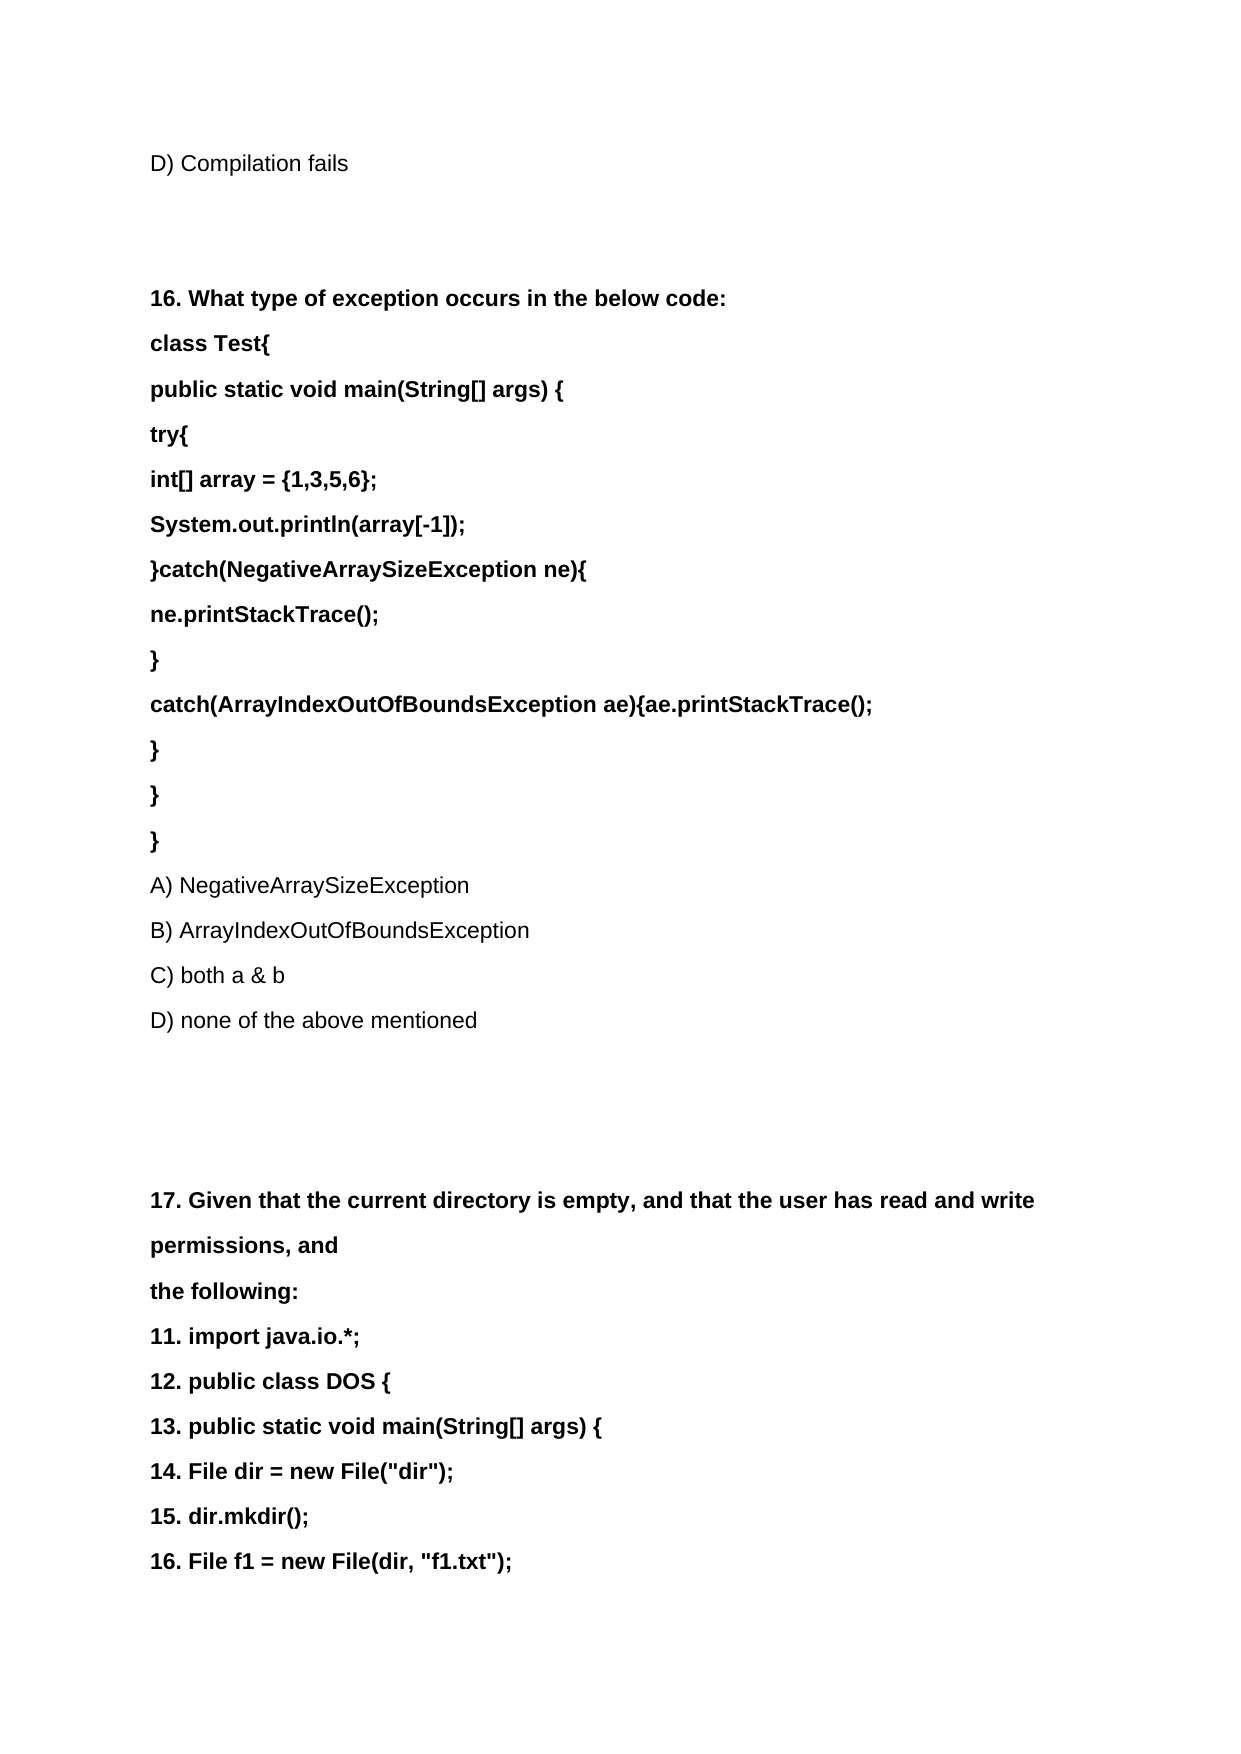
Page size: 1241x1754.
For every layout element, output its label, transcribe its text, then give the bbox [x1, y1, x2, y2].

text System.out.println(array[-1]); [150, 511, 1090, 537]
text class Test{ [150, 330, 1090, 357]
text 16. File f1 = new File(dir, "f1.txt"); [150, 1548, 1090, 1574]
text catch(ArrayIndexOutOfBoundsException ae){ae.printStackTrace(); [150, 691, 1090, 718]
text try{ [150, 421, 1090, 447]
text the following: [150, 1278, 1090, 1304]
text 12. public class DOS { [150, 1368, 1090, 1394]
text } [150, 646, 1090, 672]
text ne.printStackTrace(); [150, 601, 1090, 627]
text } [150, 736, 1090, 763]
text A) NegativeArraySizeException [150, 872, 1090, 898]
text permissions, and [150, 1232, 1090, 1259]
text int[] array = {1,3,5,6}; [150, 466, 1090, 492]
text 15. dir.mkdir(); [150, 1503, 1090, 1529]
text }catch(NegativeArraySizeException ne){ [150, 556, 1090, 582]
text D) Compilation fails [150, 150, 1090, 176]
text 11. import java.io.*; [150, 1323, 1090, 1349]
text B) ArrayIndexOutOfBoundsException [150, 917, 1090, 943]
text public static void main(String[] args) { [150, 376, 1090, 402]
text 14. File dir = new File("dir"); [150, 1458, 1090, 1484]
text D) none of the above mentioned [150, 1007, 1090, 1033]
text C) both a & b [150, 962, 1090, 988]
text } [150, 827, 1090, 853]
text 13. public static void main(String[] args) { [150, 1413, 1090, 1439]
text 17. Given that the current directory is empty, and that the user has read and write [150, 1187, 1090, 1214]
text } [150, 781, 1090, 808]
text 16. What type of exception occurs in the below code: [150, 285, 1090, 312]
